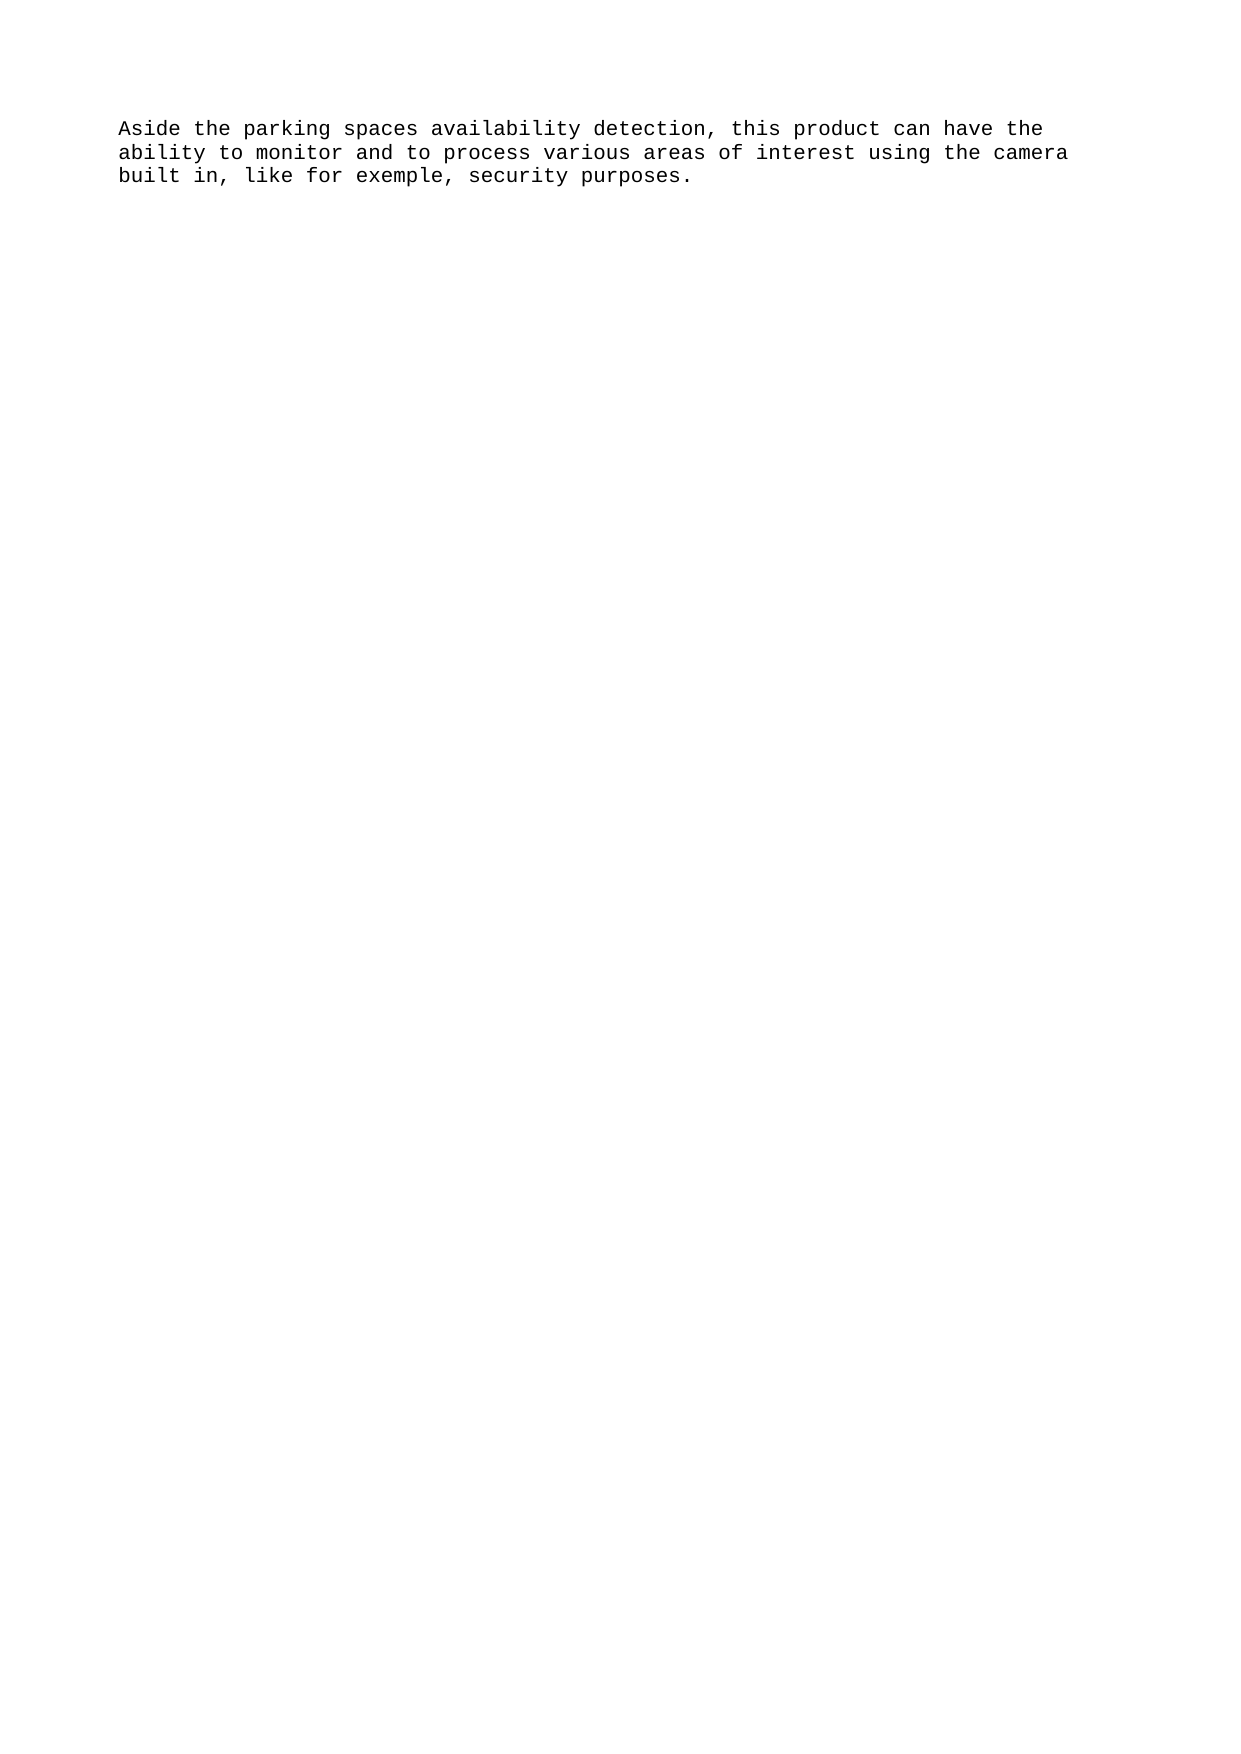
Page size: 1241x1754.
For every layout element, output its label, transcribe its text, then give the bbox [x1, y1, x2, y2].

text Aside the parking spaces availability detection, this product can have the ability to monitor and to process various areas of interest using the camera built in, like for exemple, security purposes. [118, 118, 1122, 189]
